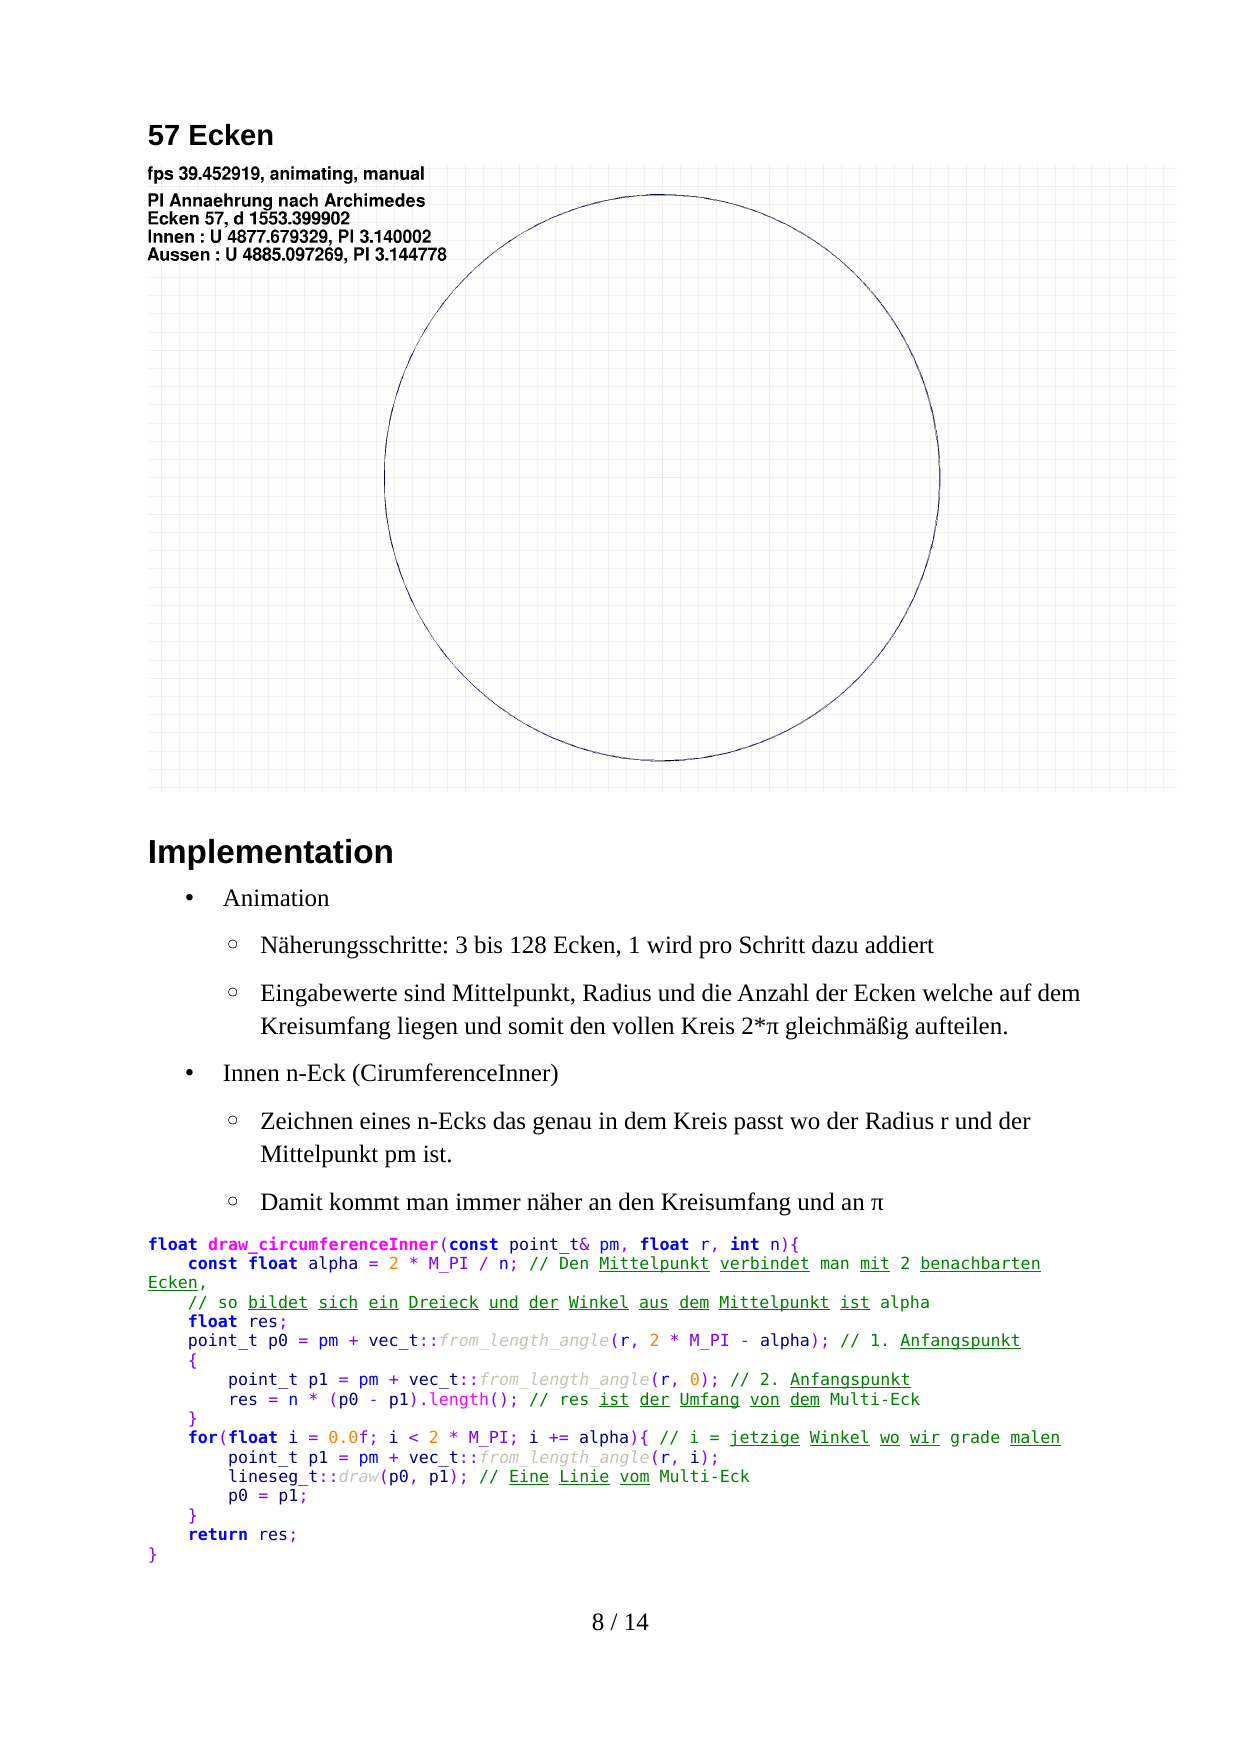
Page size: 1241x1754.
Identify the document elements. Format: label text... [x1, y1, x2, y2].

picture [147, 164, 1177, 792]
text return res; [148, 1525, 1093, 1544]
text point_t p1 = pm + vec_t::from_length_angle(r, 0); // 2. Anfangspunkt [148, 1370, 1093, 1389]
list Innen n-Eck (CirumferenceInner) [185, 1058, 1093, 1087]
list Eingabewerte sind Mittelpunkt, Radius und die Anzahl der Ecken welche auf dem Kreisumfang liegen und somit den vollen Kreis 2*π gleichmäßig aufteilen. [223, 978, 1093, 1040]
list Zeichnen eines n-Ecks das genau in dem Kreis passt wo der Radius r und der Mittelpunkt pm ist. [223, 1106, 1093, 1168]
text for(float i = 0.0f; i < 2 * M_PI; i += alpha){ // i = jetzige Winkel wo wir grade malen [148, 1428, 1093, 1447]
text } [148, 1506, 1093, 1525]
list Animation [185, 883, 1093, 911]
text { [148, 1351, 1093, 1370]
text const float alpha = 2 * M_PI / n; // Den Mittelpunkt verbindet man mit 2 benachbarten Ecken, [148, 1254, 1093, 1292]
text // so bildet sich ein Dreieck und der Winkel aus dem Mittelpunkt ist alpha [148, 1292, 1093, 1312]
text point_t p0 = pm + vec_t::from_length_angle(r, 2 * M_PI - alpha); // 1. Anfangspunkt [148, 1331, 1093, 1351]
text } [148, 1409, 1093, 1428]
text point_t p1 = pm + vec_t::from_length_angle(r, i); [148, 1447, 1093, 1467]
text lineseg_t::draw(p0, p1); // Eine Linie vom Multi-Eck [148, 1467, 1093, 1486]
text float draw_circumferenceInner(const point_t& pm, float r, int n){ [148, 1234, 1093, 1254]
text p0 = p1; [148, 1486, 1093, 1506]
list Damit kommt man immer näher an den Kreisumfang und an π [223, 1187, 1093, 1216]
text res = n * (p0 - p1).length(); // res ist der Umfang von dem Multi-Eck [148, 1389, 1093, 1409]
subtitle Implementation [148, 832, 1093, 870]
subtitle 57 Ecken [148, 118, 1093, 152]
text float res; [148, 1312, 1093, 1331]
text } [148, 1544, 1093, 1564]
list Näherungsschritte: 3 bis 128 Ecken, 1 wird pro Schritt dazu addiert [223, 930, 1093, 959]
